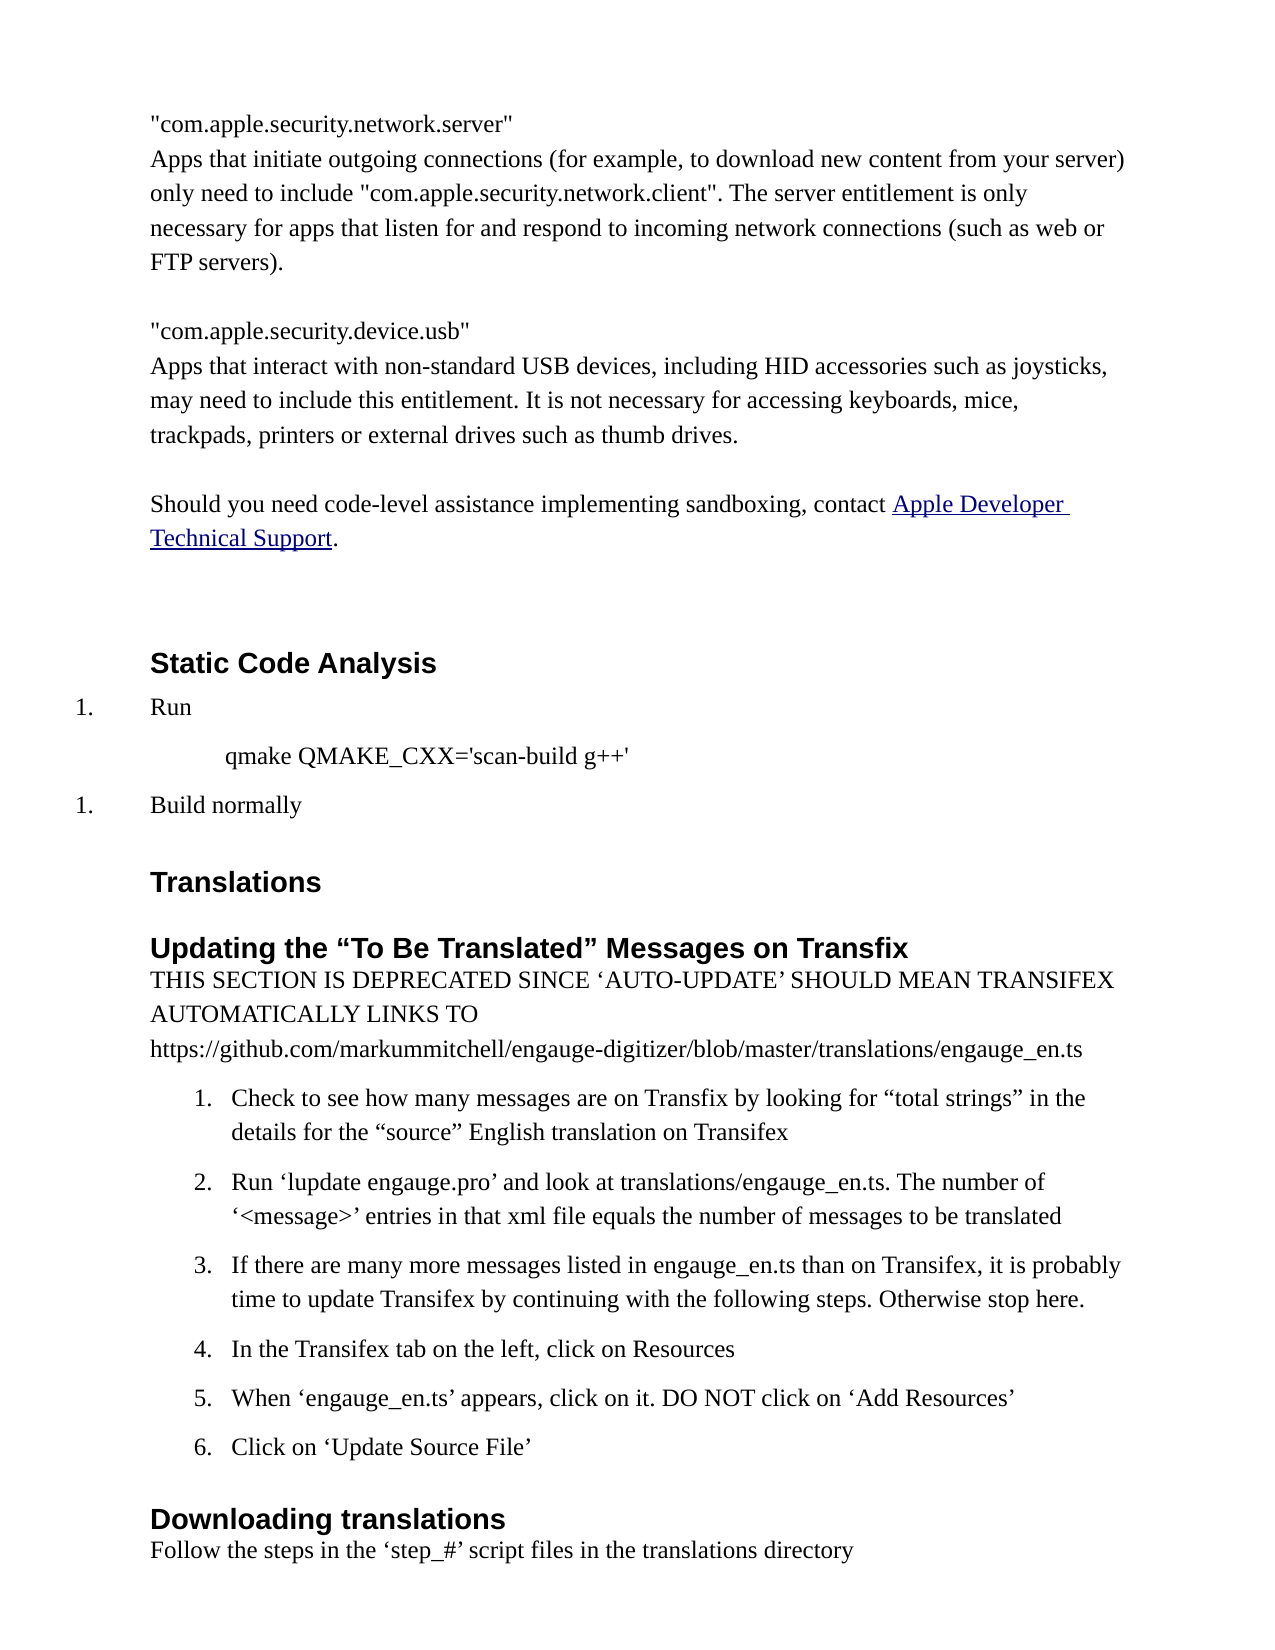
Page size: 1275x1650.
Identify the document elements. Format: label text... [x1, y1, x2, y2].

text THIS SECTION IS DEPRECATED SINCE ‘AUTO-UPDATE’ SHOULD MEAN TRANSIFEX AUTOMATICALLY LINKS TO https://github.com/markummitchell/engauge-digitizer/blob/master/translations/engauge_en.ts [150, 965, 1125, 1063]
text Follow the steps in the ‘step_#’ script files in the translations directory [150, 1535, 1125, 1564]
text "com.apple.security.network.server" Apps that initiate outgoing connections (for example, to download new content from your server) only need to include "com.apple.security.network.client". The server entitlement is only necessary for apps that listen for and respond to incoming network connections (such as web or FTP servers). "com.apple.security.device.usb" Apps that interact with non-standard USB devices, including HID accessories such as joysticks, may need to include this entitlement. It is not necessary for accessing keyboards, mice, trackpads, printers or external drives such as thumb drives. Should you need code-level assistance implementing sandboxing, contact Apple Developer Technical Support. [150, 75, 1125, 552]
list Check to see how many messages are on Transfix by looking for “total strings” in the details for the “source” English translation on Transifex [194, 1083, 1125, 1146]
list If there are many more messages listed in engauge_en.ts than on Transifex, it is probably time to update Transifex by continuing with the following steps. Otherwise stop here. [194, 1250, 1125, 1313]
text qmake QMAKE_CXX='scan-build g++' [150, 741, 1125, 770]
list Run [75, 692, 1125, 721]
list When ‘engauge_en.ts’ appears, click on it. DO NOT click on ‘Add Resources’ [194, 1383, 1125, 1411]
list In the Transifex tab on the left, click on Resources [194, 1334, 1125, 1362]
list Build normally [75, 791, 1125, 819]
subtitle Static Code Analysis [150, 646, 1125, 680]
subtitle Translations [150, 864, 1125, 898]
list Click on ‘Update Source File’ [194, 1432, 1125, 1461]
subtitle Downloading translations [150, 1502, 1125, 1535]
list Run ‘lupdate engauge.pro’ and look at translations/engauge_en.ts. The number of ‘<message>’ entries in that xml file equals the number of messages to be translated [194, 1167, 1125, 1230]
subtitle Updating the “To Be Translated” Messages on Transfix [150, 931, 1125, 965]
